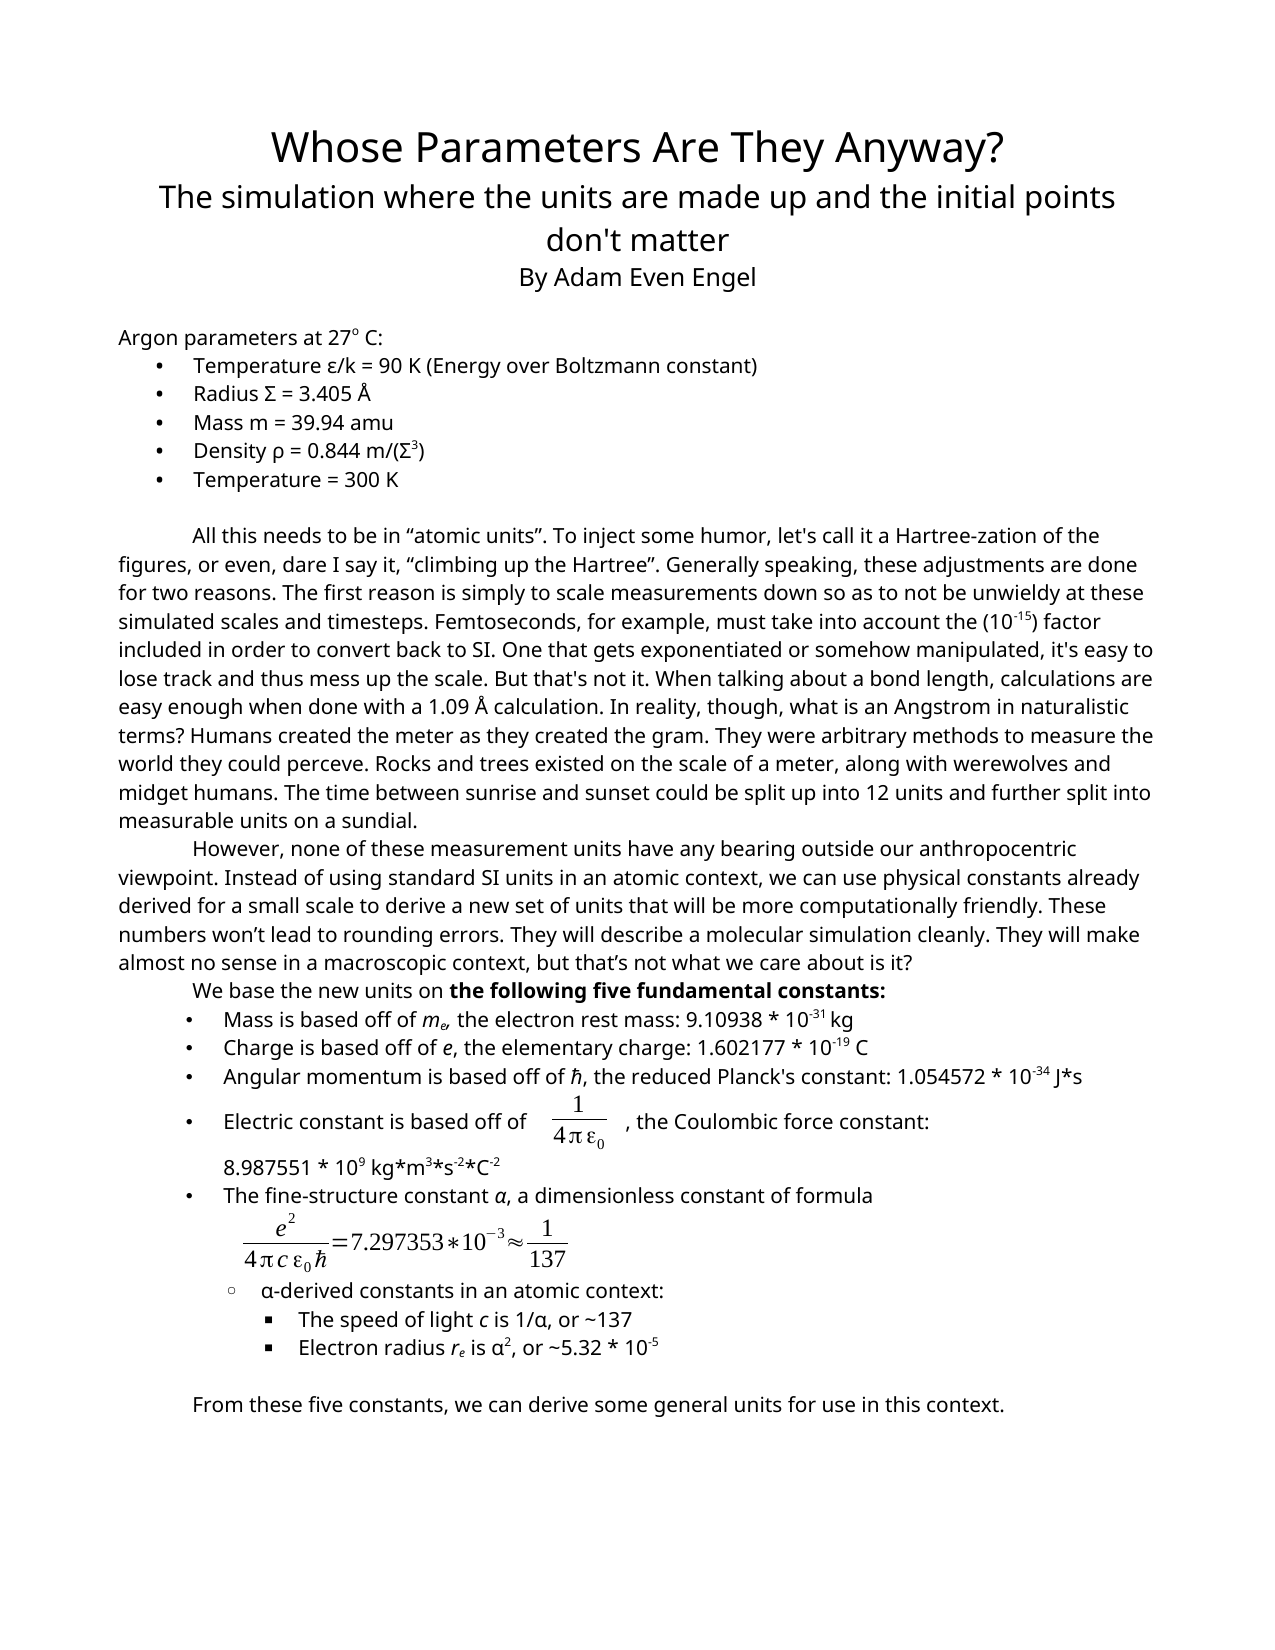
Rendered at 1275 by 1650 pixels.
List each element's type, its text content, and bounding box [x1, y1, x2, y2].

list Charge is based off of e, the elementary charge: 1.602177 * 10-19 C [186, 1033, 1157, 1062]
text The simulation where the units are made up and the initial points don't matter [118, 175, 1157, 260]
list The speed of light c is 1/α, or ~137 [261, 1305, 1157, 1333]
text We base the new units on the following five fundamental constants: [118, 977, 1157, 1005]
list Mass is based off of me, the electron rest mass: 9.10938 * 10-31 kg [186, 1005, 1157, 1033]
list Mass m = 39.94 amu [156, 408, 1157, 436]
list Angular momentum is based off of ħ, the reduced Planck's constant: 1.054572 * 10-34 J*s [186, 1062, 1157, 1090]
list Electric constant is based off of , the Coulombic force constant: 8.987551 * 109 kg*m3*s-2*C-2 [186, 1090, 1157, 1182]
text All this needs to be in “atomic units”. To inject some humor, let's call it a Hartree-zation of the figures, or even, dare I say it, “climbing up the Hartree”. Generally speaking, these adjustments are done for two reasons. The first reason is simply to scale measurements down so as to not be unwieldy at these simulated scales and timesteps. Femtoseconds, for example, must take into account the (10-15) factor included in order to convert back to SI. One that gets exponentiated or somehow manipulated, it's easy to lose track and thus mess up the scale. But that's not it. When talking about a bond length, calculations are easy enough when done with a 1.09 Å calculation. In reality, though, what is an Angstrom in naturalistic terms? Humans created the meter as they created the gram. They were arbitrary methods to measure the world they could perceve. Rocks and trees existed on the scale of a meter, along with werewolves and midget humans. The time between sunrise and sunset could be split up into 12 units and further split into measurable units on a sundial. [118, 522, 1157, 834]
list Electron radius re is α2, or ~5.32 * 10-5 [261, 1333, 1157, 1362]
list Radius Σ = 3.405 Å [156, 379, 1157, 408]
text However, none of these measurement units have any bearing outside our anthropocentric viewpoint. Instead of using standard SI units in an atomic context, we can use physical constants already derived for a small scale to derive a new set of units that will be more computationally friendly. These numbers won’t lead to rounding errors. They will describe a molecular simulation cleanly. They will make almost no sense in a macroscopic context, but that’s not what we care about is it? [118, 834, 1157, 977]
text By Adam Even Engel [118, 260, 1157, 294]
list α-derived constants in an atomic context: [223, 1276, 1157, 1305]
list Temperature ε/k = 90 K (Energy over Boltzmann constant) [156, 351, 1157, 379]
list From these five constants, we can derive some general units for use in this context. [118, 1390, 1157, 1418]
list Temperature = 300 K [156, 465, 1157, 493]
text Whose Parameters Are They Anyway? [118, 118, 1157, 175]
list Density ρ = 0.844 m/(Σ3) [156, 436, 1157, 465]
list The fine-structure constant α, a dimensionless constant of formula [186, 1182, 1157, 1276]
text Argon parameters at 27o C: [118, 323, 1157, 351]
